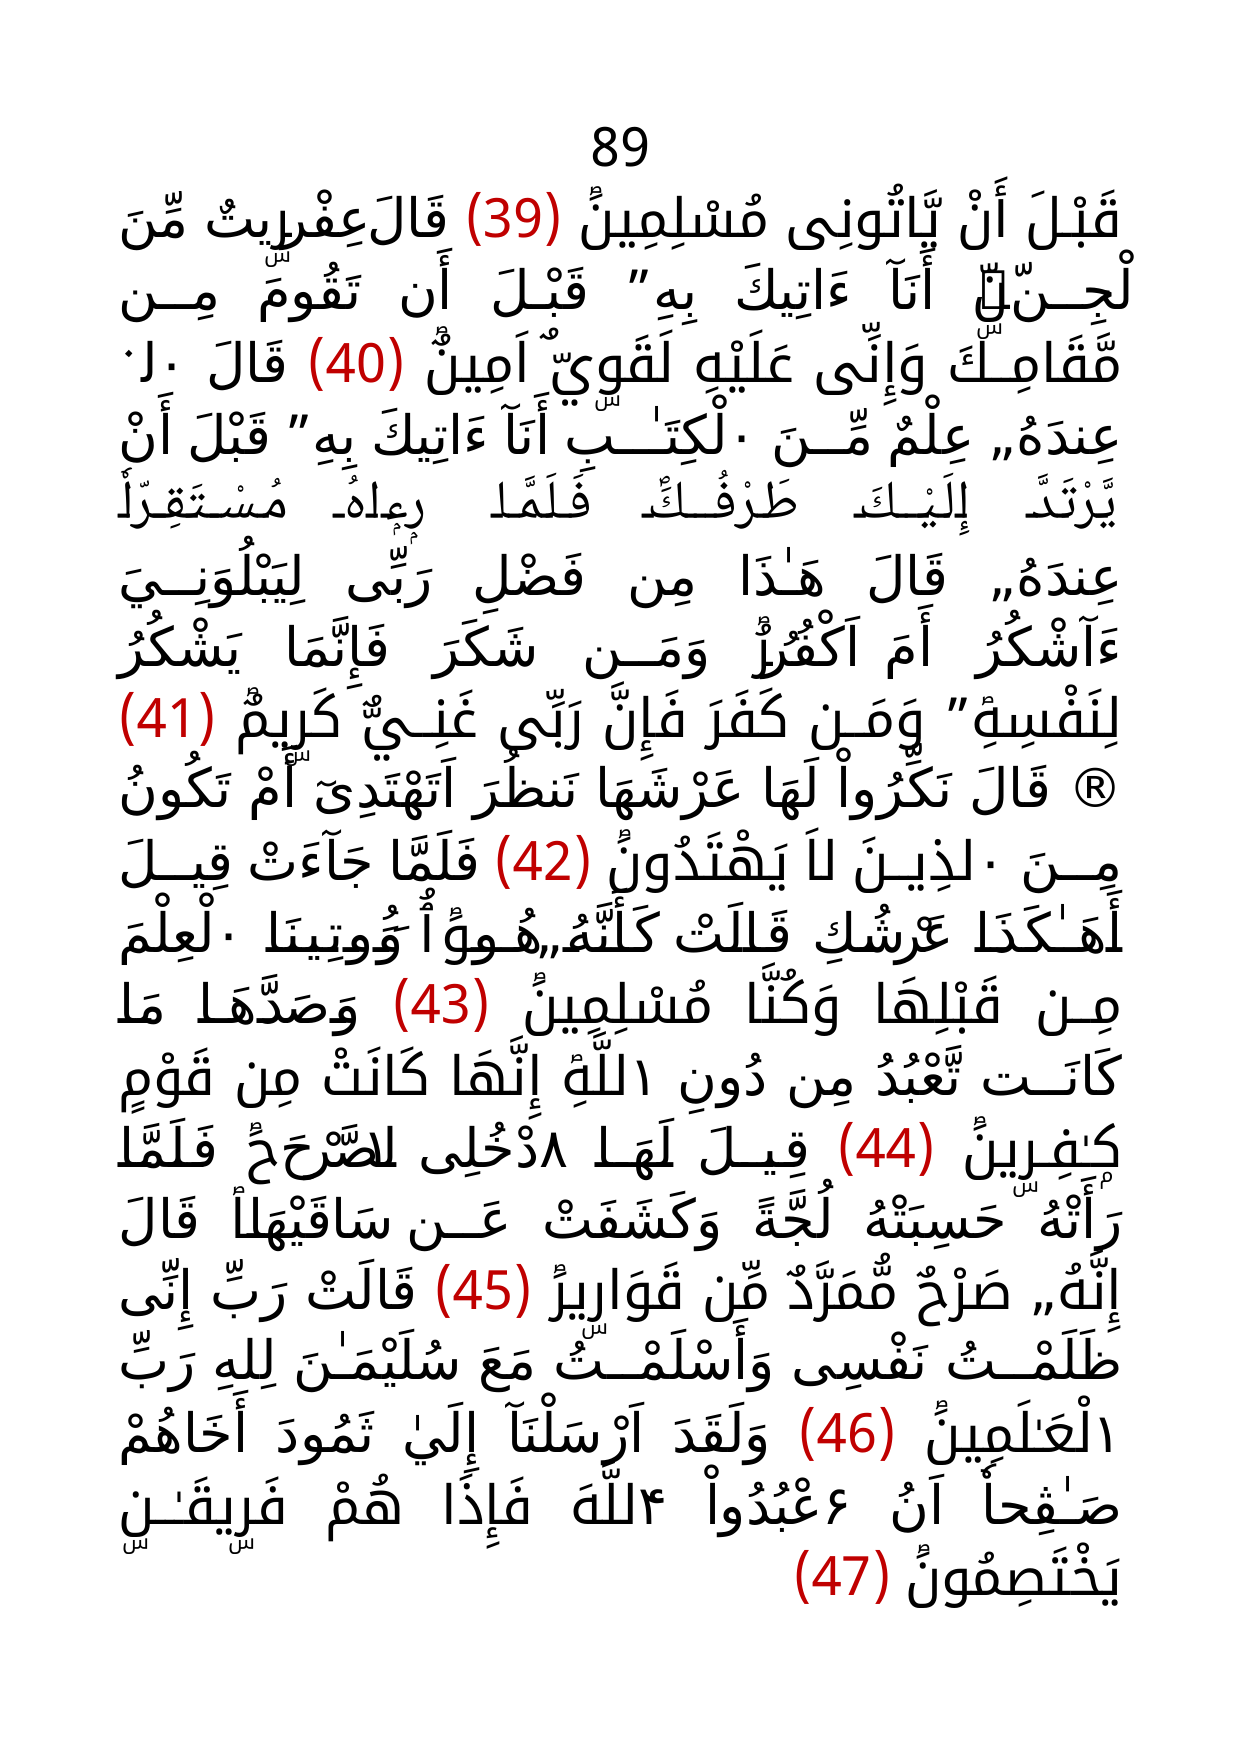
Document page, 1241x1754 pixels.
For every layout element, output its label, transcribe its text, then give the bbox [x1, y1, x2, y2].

text قَبْـلَ أَنْ يَّاتُونِى مُسْلِمِينَؐ (39) قَالَ عِفْرۣيتٌ مِّنَ ۰لْجِــنّۣ أَنَآ ءَاتِيكَ بِهِ” قَبْـلَ أَن تَقُومَ مِــن مَّقَامِــكَ وَإِنِّى عَلَيْهِ لَقَوۣيّﹲ اَمِينٌؐ (40) قَالَ ۰ﻟ﮲ عِندَهُ„ عِلْمٌ مِّــنَ ۰لْكِتَـٰــبِ أَنَآ ءَاتِيكَ بِهِ” قَبْلَ أَنْ يَّرْتَدَّ إِلَيْــكَ طَرْفُــكَؐ فَلَمَّا رۭءۭاهُ مُسْتَقِرّاٗ عِندَهُ„ قَالَ هَـٰذَا مِن فَضْلِ رَبِّى لِيَبْلُوَنِــيَ ءَآشْكُرُ أَمَ اَكْفُرُؐ وَمَــن شَكَرَ فَإِنَّمَا يَشْكُرُ لِنَفْسِهِؐ” وَمَــن كَفَرَ فَإِنَّ رَبِّى غَنِــيٌّ كَرۣيمٌؐ (41) ® قَالَ نَكِّرُواْ لَهَا عَرْشَهَا نَنظُرَ اَتَهْتَدِﻯٓ أَمْ تَكُونُ مِــنَ ۰لذِيــنَ لاَ يَهْتَدُونَؐ (42) فَلَمَّا جَآءَتْ قِيــلَ أَهَـٰكَذَا عَرْشُكِ قَالَتْ كَأَنَّهُ„ هُوَؐ وَٱُوتِينَا ۰لْعِلْمَ مِــن قَبْلِهَا وَكُنَّا مُسْلِمِينَؐ (43) وَصَدَّهَا مَا كَانَــت تَّعْبُدُ مِن دُونِ ۱للَّهِؐ إِنَّهَا كَانَتْ مِن قَوْمٍ كۭـٰفِـرۣينَؐ (44) قِيــلَ لَهَا ۸دْخُلِى ۱لصَّرْحَؐ فَلَمَّا رَأَتْهُ حَسِبَتْهُ لُجَّةً وَكَشَفَتْ عَــن سَاقَيْهَاؐ قَالَ إِنَّهُ„ صَرْحٌ مُّمَرَّدٌ مِّن قَوَارۣيرَؐ (45) قَالَتْ رَبِّ إِنِّى ظَلَمْــتُ نَفْسِى وَأَسْلَمْــتُ مَعَ سُلَيْمَـٰنَ لِلهِ رَبِّ ۱لْعَـٰلَمِينَؐ (46) وَلَقَدَ اَرْسَلْنَآ إِلَيٰ ثَمُودَ أَخَاهُمْ صَـٰڤِحاٗ اَنُ ۶عْبُدُواْ ۴للَّهَ فَإِذَا هُمْ فَرۣيقَـٰــنۣ يَخْتَصِمُونَؐ (47) [118, 189, 1122, 1617]
text 89 [118, 118, 1122, 189]
